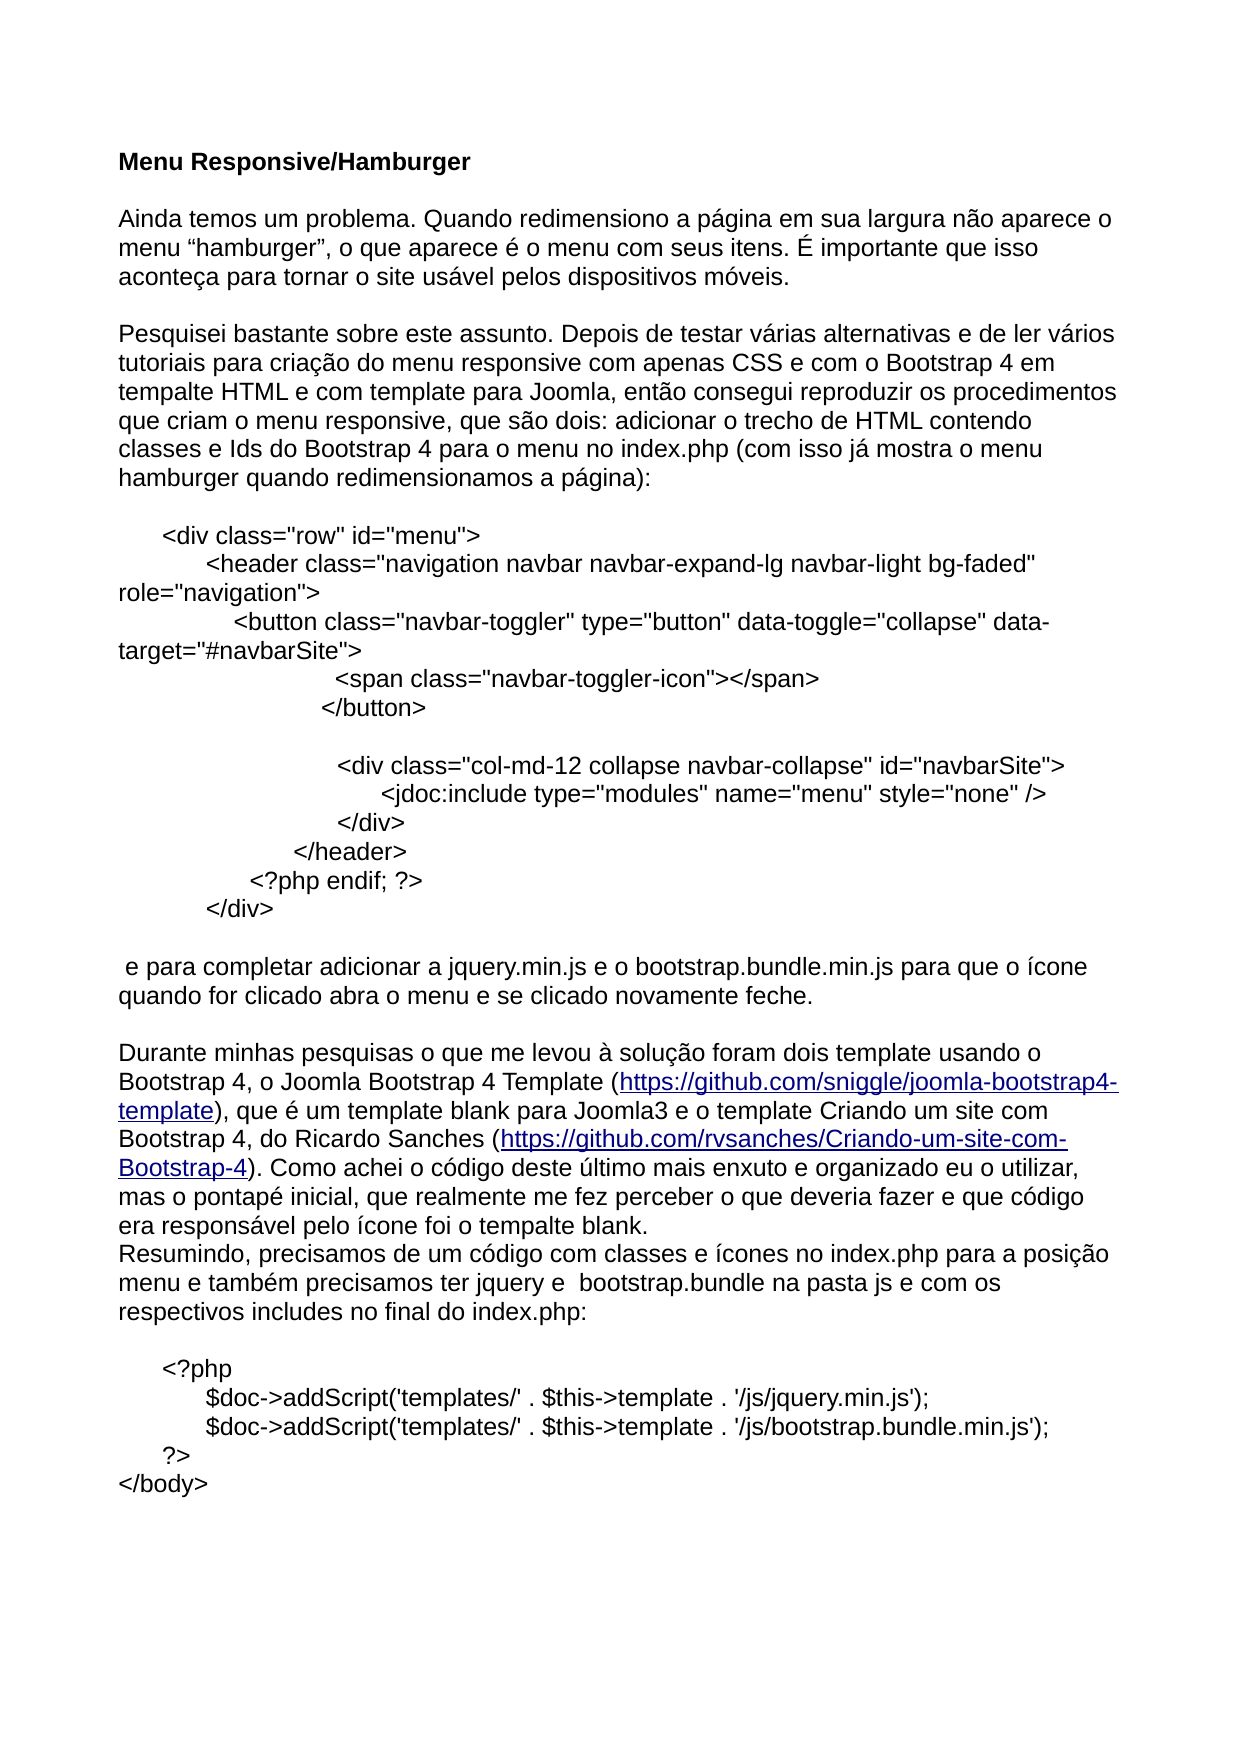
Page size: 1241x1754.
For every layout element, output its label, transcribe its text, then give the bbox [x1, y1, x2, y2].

text <?php endif; ?> [118, 866, 1122, 894]
text Pesquisei bastante sobre este assunto. Depois de testar várias alternativas e de ler vários tutoriais para criação do menu responsive com apenas CSS e com o Bootstrap 4 em tempalte HTML e com template para Joomla, então consegui reproduzir os procedimentos que criam o menu responsive, que são dois: adicionar o trecho de HTML contendo classes e Ids do Bootstrap 4 para o menu no index.php (com isso já mostra o menu hamburger quando redimensionamos a página): [118, 319, 1122, 492]
text </header> [118, 837, 1122, 866]
text Resumindo, precisamos de um código com classes e ícones no index.php para a posição menu e também precisamos ter jquery e bootstrap.bundle na pasta js e com os respectivos includes no final do index.php: [118, 1239, 1122, 1326]
text <button class="navbar-toggler" type="button" data-toggle="collapse" data-target="#navbarSite"> [118, 607, 1122, 664]
text Ainda temos um problema. Quando redimensiono a página em sua largura não aparece o menu “hamburger”, o que aparece é o menu com seus itens. É importante que isso aconteça para tornar o site usável pelos dispositivos móveis. [118, 204, 1122, 291]
text <div class="col-md-12 collapse navbar-collapse" id="navbarSite"> [118, 751, 1122, 779]
text <?php [118, 1354, 1122, 1383]
text Menu Responsive/Hamburger [118, 147, 1122, 176]
text <header class="navigation navbar navbar-expand-lg navbar-light bg-faded" role="navigation"> [118, 549, 1122, 607]
text </button> [118, 693, 1122, 722]
text <div class="row" id="menu"> [118, 521, 1122, 549]
text $doc->addScript('templates/' . $this->template . '/js/jquery.min.js'); [118, 1383, 1122, 1412]
text <span class="navbar-toggler-icon"></span> [118, 664, 1122, 693]
text </div> [118, 808, 1122, 837]
text ?> [118, 1441, 1122, 1469]
text e para completar adicionar a jquery.min.js e o bootstrap.bundle.min.js para que o ícone quando for clicado abra o menu e se clicado novamente feche. [118, 952, 1122, 1009]
text $doc->addScript('templates/' . $this->template . '/js/bootstrap.bundle.min.js'); [118, 1412, 1122, 1441]
text Durante minhas pesquisas o que me levou à solução foram dois template usando o Bootstrap 4, o Joomla Bootstrap 4 Template (https://github.com/sniggle/joomla-bootstrap4-template), que é um template blank para Joomla3 e o template Criando um site com Bootstrap 4, do Ricardo Sanches (https://github.com/rvsanches/Criando-um-site-com-Bootstrap-4). Como achei o código deste último mais enxuto e organizado eu o utilizar, mas o pontapé inicial, que realmente me fez perceber o que deveria fazer e que código era responsável pelo ícone foi o tempalte blank. [118, 1038, 1122, 1239]
text </body> [118, 1469, 1122, 1498]
text <jdoc:include type="modules" name="menu" style="none" /> [118, 779, 1122, 808]
text </div> [118, 894, 1122, 923]
